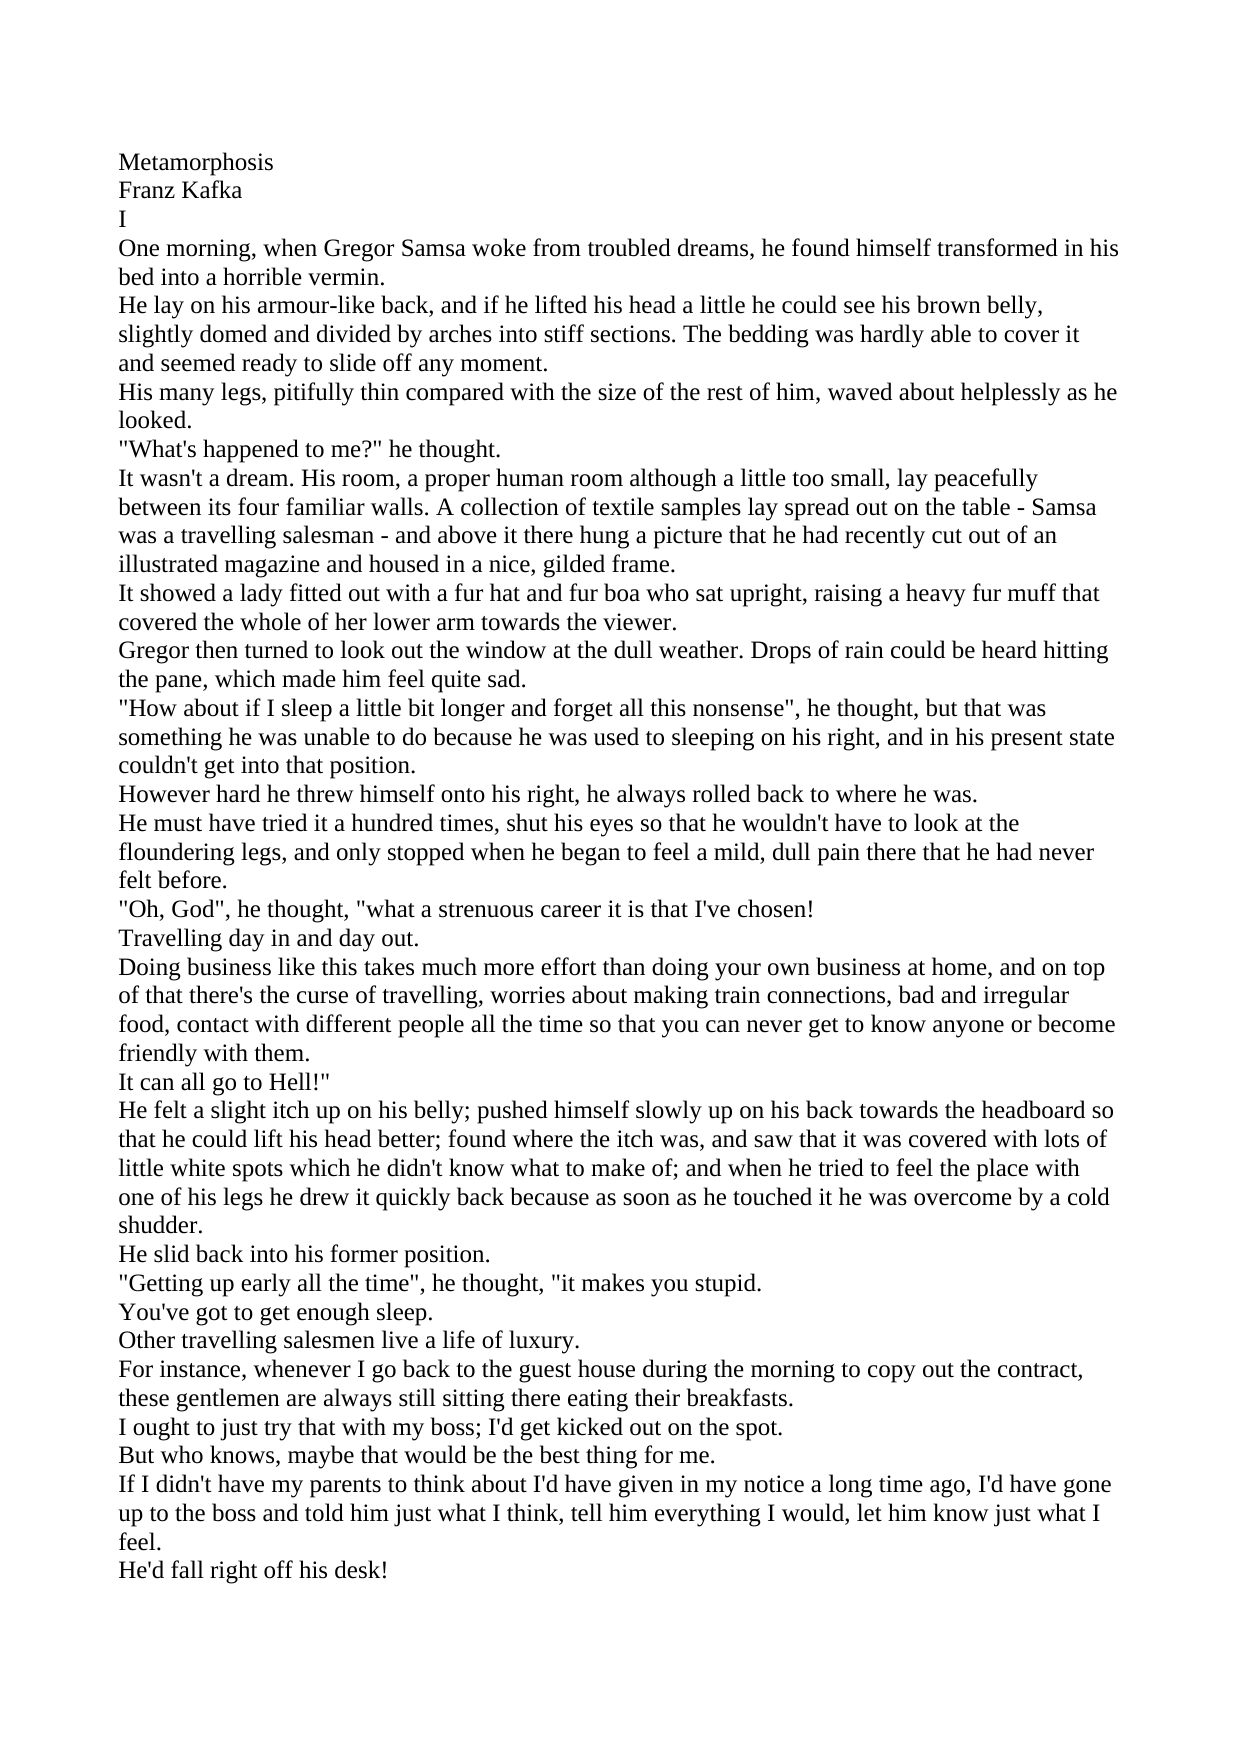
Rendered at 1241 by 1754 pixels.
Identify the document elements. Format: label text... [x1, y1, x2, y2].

text If I didn't have my parents to think about I'd have given in my notice a long time ago, I'd have gone up to the boss and told him just what I think, tell him everything I would, let him know just what I feel. [118, 1469, 1122, 1556]
text Doing business like this takes much more effort than doing your own business at home, and on top of that there's the curse of travelling, worries about making train connections, bad and irregular food, contact with different people all the time so that you can never get to know anyone or become friendly with them. [118, 952, 1122, 1067]
text Metamorphosis [118, 147, 1122, 176]
text "How about if I sleep a little bit longer and forget all this nonsense", he thought, but that was something he was unable to do because he was used to sleeping on his right, and in his present state couldn't get into that position. [118, 693, 1122, 779]
text "Getting up early all the time", he thought, "it makes you stupid. [118, 1268, 1122, 1297]
text He'd fall right off his desk! [118, 1556, 1122, 1584]
text He felt a slight itch up on his belly; pushed himself slowly up on his back towards the headboard so that he could lift his head better; found where the itch was, and saw that it was covered with lots of little white spots which he didn't know what to make of; and when he tried to feel the place with one of his legs he drew it quickly back because as soon as he touched it he was overcome by a cold shudder. [118, 1096, 1122, 1239]
text Other travelling salesmen live a life of luxury. [118, 1326, 1122, 1354]
text Gregor then turned to look out the window at the dull weather. Drops of rain could be heard hitting the pane, which made him feel quite sad. [118, 636, 1122, 693]
text However hard he threw himself onto his right, he always rolled back to where he was. [118, 779, 1122, 808]
text Franz Kafka [118, 176, 1122, 204]
text It showed a lady fitted out with a fur hat and fur boa who sat upright, raising a heavy fur muff that covered the whole of her lower arm towards the viewer. [118, 578, 1122, 636]
text You've got to get enough sleep. [118, 1297, 1122, 1326]
text One morning, when Gregor Samsa woke from troubled dreams, he found himself transformed in his bed into a horrible vermin. [118, 233, 1122, 291]
text He slid back into his former position. [118, 1239, 1122, 1268]
text He lay on his armour-like back, and if he lifted his head a little he could see his brown belly, slightly domed and divided by arches into stiff sections. The bedding was hardly able to cover it and seemed ready to slide off any moment. [118, 291, 1122, 377]
text He must have tried it a hundred times, shut his eyes so that he wouldn't have to look at the floundering legs, and only stopped when he began to feel a mild, dull pain there that he had never felt before. [118, 808, 1122, 894]
text I [118, 204, 1122, 233]
text Travelling day in and day out. [118, 923, 1122, 952]
text "Oh, God", he thought, "what a strenuous career it is that I've chosen! [118, 894, 1122, 923]
text It wasn't a dream. His room, a proper human room although a little too small, lay peacefully between its four familiar walls. A collection of textile samples lay spread out on the table - Samsa was a travelling salesman - and above it there hung a picture that he had recently cut out of an illustrated magazine and housed in a nice, gilded frame. [118, 463, 1122, 578]
text But who knows, maybe that would be the best thing for me. [118, 1441, 1122, 1469]
text "What's happened to me?" he thought. [118, 434, 1122, 463]
text His many legs, pitifully thin compared with the size of the rest of him, waved about helplessly as he looked. [118, 377, 1122, 434]
text I ought to just try that with my boss; I'd get kicked out on the spot. [118, 1412, 1122, 1441]
text It can all go to Hell!" [118, 1067, 1122, 1096]
text For instance, whenever I go back to the guest house during the morning to copy out the contract, these gentlemen are always still sitting there eating their breakfasts. [118, 1354, 1122, 1412]
